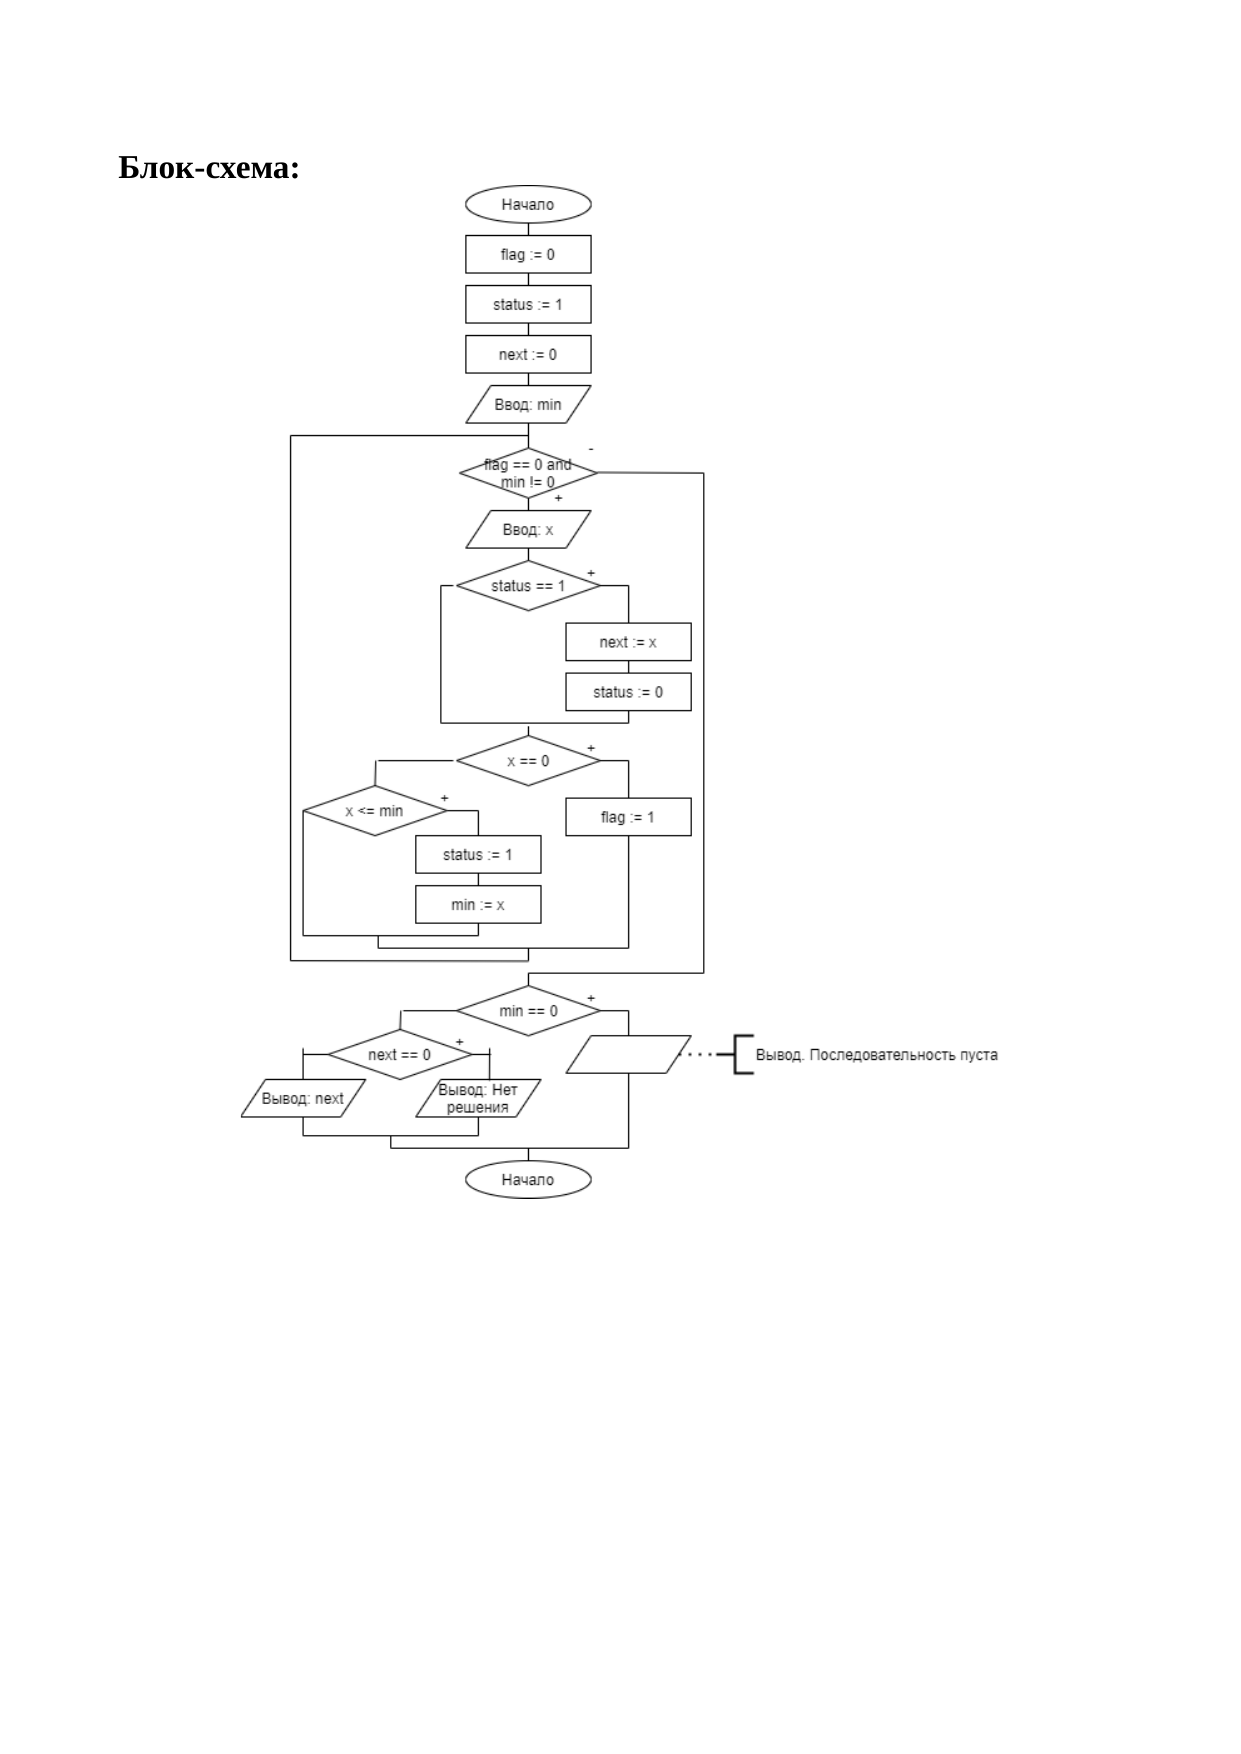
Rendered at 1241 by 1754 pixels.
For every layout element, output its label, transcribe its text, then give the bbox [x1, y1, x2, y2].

text Блок-схема: [118, 147, 1122, 185]
picture [240, 185, 1000, 1199]
